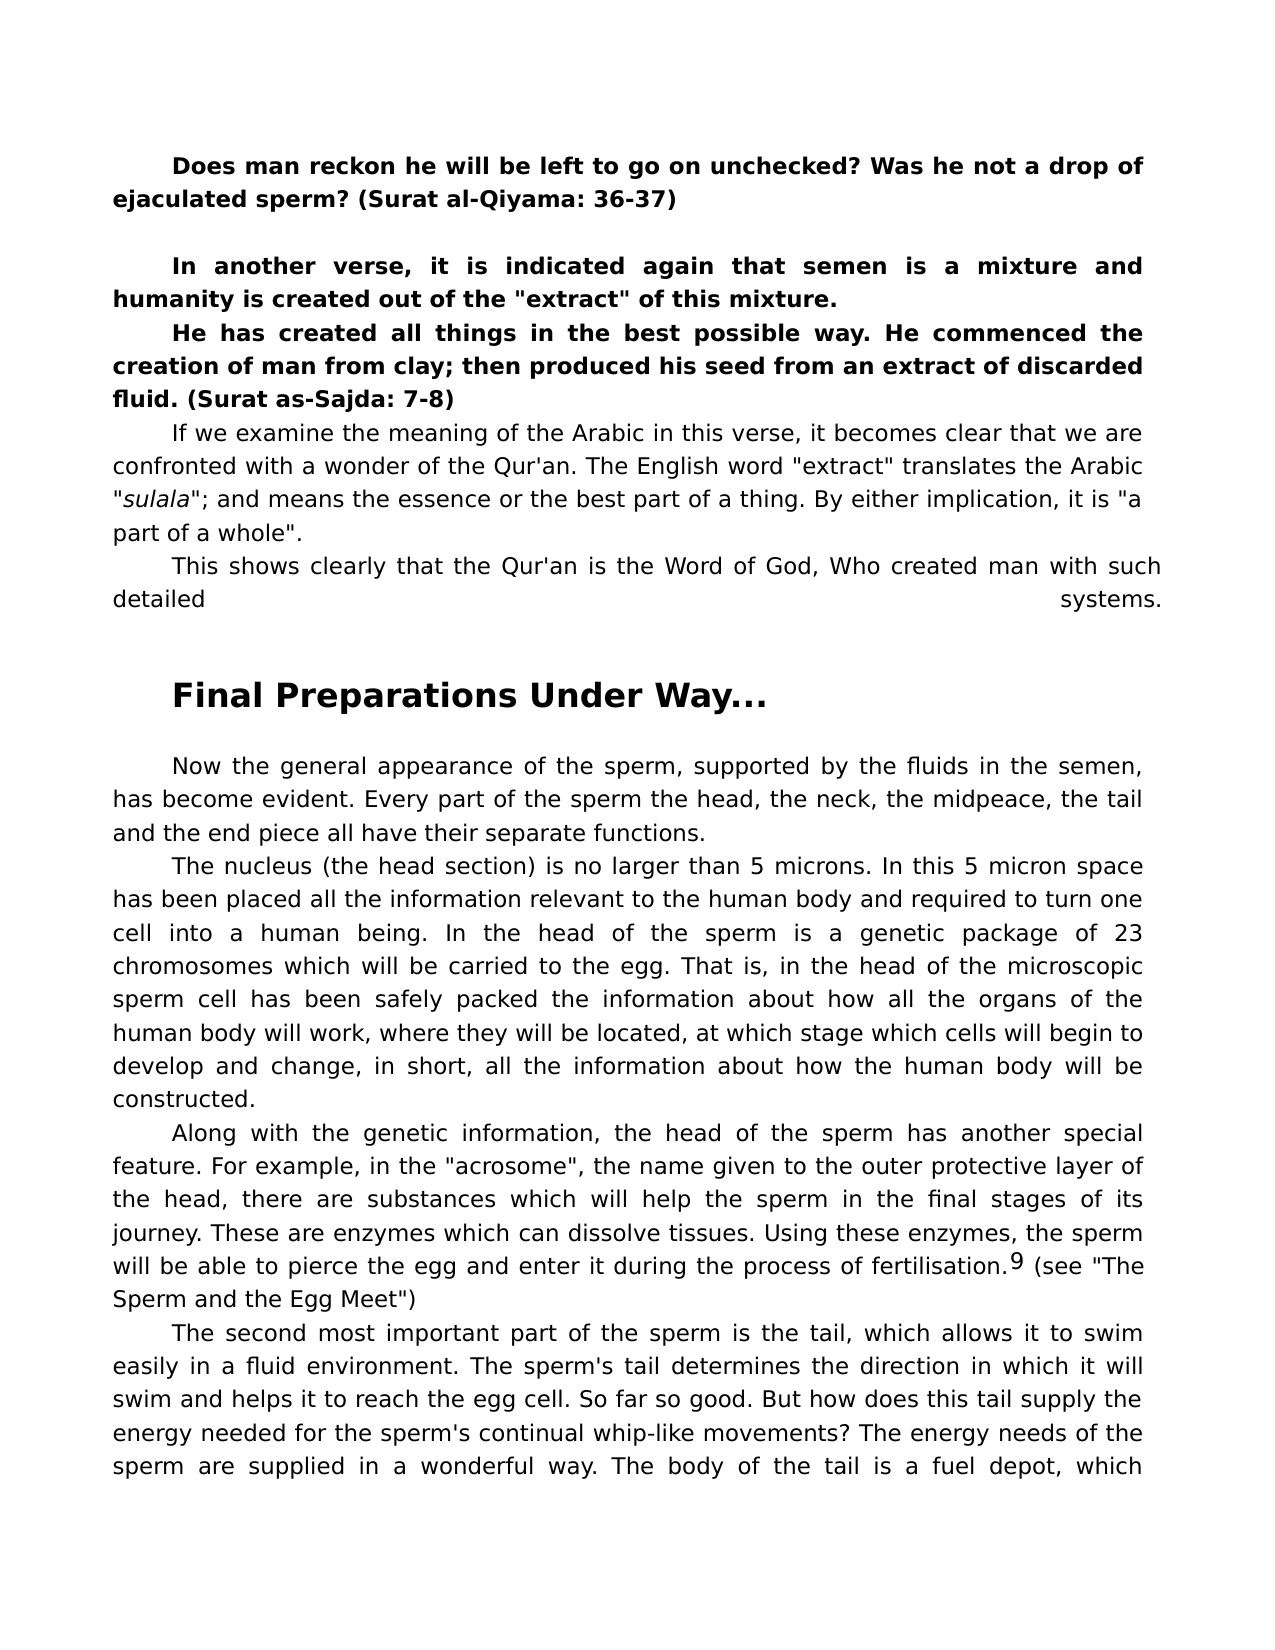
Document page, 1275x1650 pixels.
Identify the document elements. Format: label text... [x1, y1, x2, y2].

text If we examine the meaning of the Arabic in this verse, it becomes clear that we are confronted with a wonder of the Qur'an. The English word "extract" translates the Arabic "sulala"; and means the essence or the best part of a thing. By either implication, it is "a part of a whole". [112, 414, 1145, 548]
text In another verse, it is indicated again that semen is a mixture and humanity is created out of the "extract" of this mixture. [112, 248, 1145, 314]
text Final Preparations Under Way... [112, 681, 1145, 714]
text Now the general appearance of the sperm, supported by the fluids in the semen, has become evident. Every part of the sperm the head, the neck, the midpeace, the tail and the end piece all have their separate functions. [112, 748, 1145, 848]
text Along with the genetic information, the head of the sperm has another special feature. For example, in the "acrosome", the name given to the outer protective layer of the head, there are substances which will help the sperm in the final stages of its journey. These are enzymes which can dissolve tissues. Using these enzymes, the sperm will be able to pierce the egg and enter it during the process of fertilisation.9 (see "The Sperm and the Egg Meet") [112, 1114, 1145, 1314]
text He has created all things in the best possible way. He commenced the creation of man from clay; then produced his seed from an extract of discarded fluid. (Surat as-Sajda: 7-8) [112, 314, 1145, 414]
text The second most important part of the sperm is the tail, which allows it to swim easily in a fluid environment. The sperm's tail determines the direction in which it will swim and helps it to reach the egg cell. So far so good. But how does this tail supply the energy needed for the sperm's continual whip-like movements? The energy needs of the sperm are supplied in a wonderful way. The body of the tail is a fuel depot, which [112, 1314, 1145, 1481]
text This shows clearly that the Qur'an is the Word of God, Who created man with such detailed systems. [112, 548, 1162, 648]
text Does man reckon he will be left to go on unchecked? Was he not a drop of ejaculated sperm? (Surat al-Qiyama: 36-37) [112, 148, 1145, 214]
text The nucleus (the head section) is no larger than 5 microns. In this 5 micron space has been placed all the information relevant to the human body and required to turn one cell into a human being. In the head of the sperm is a genetic package of 23 chromosomes which will be carried to the egg. That is, in the head of the microscopic sperm cell has been safely packed the information about how all the organs of the human body will work, where they will be located, at which stage which cells will begin to develop and change, in short, all the information about how the human body will be constructed. [112, 848, 1145, 1114]
